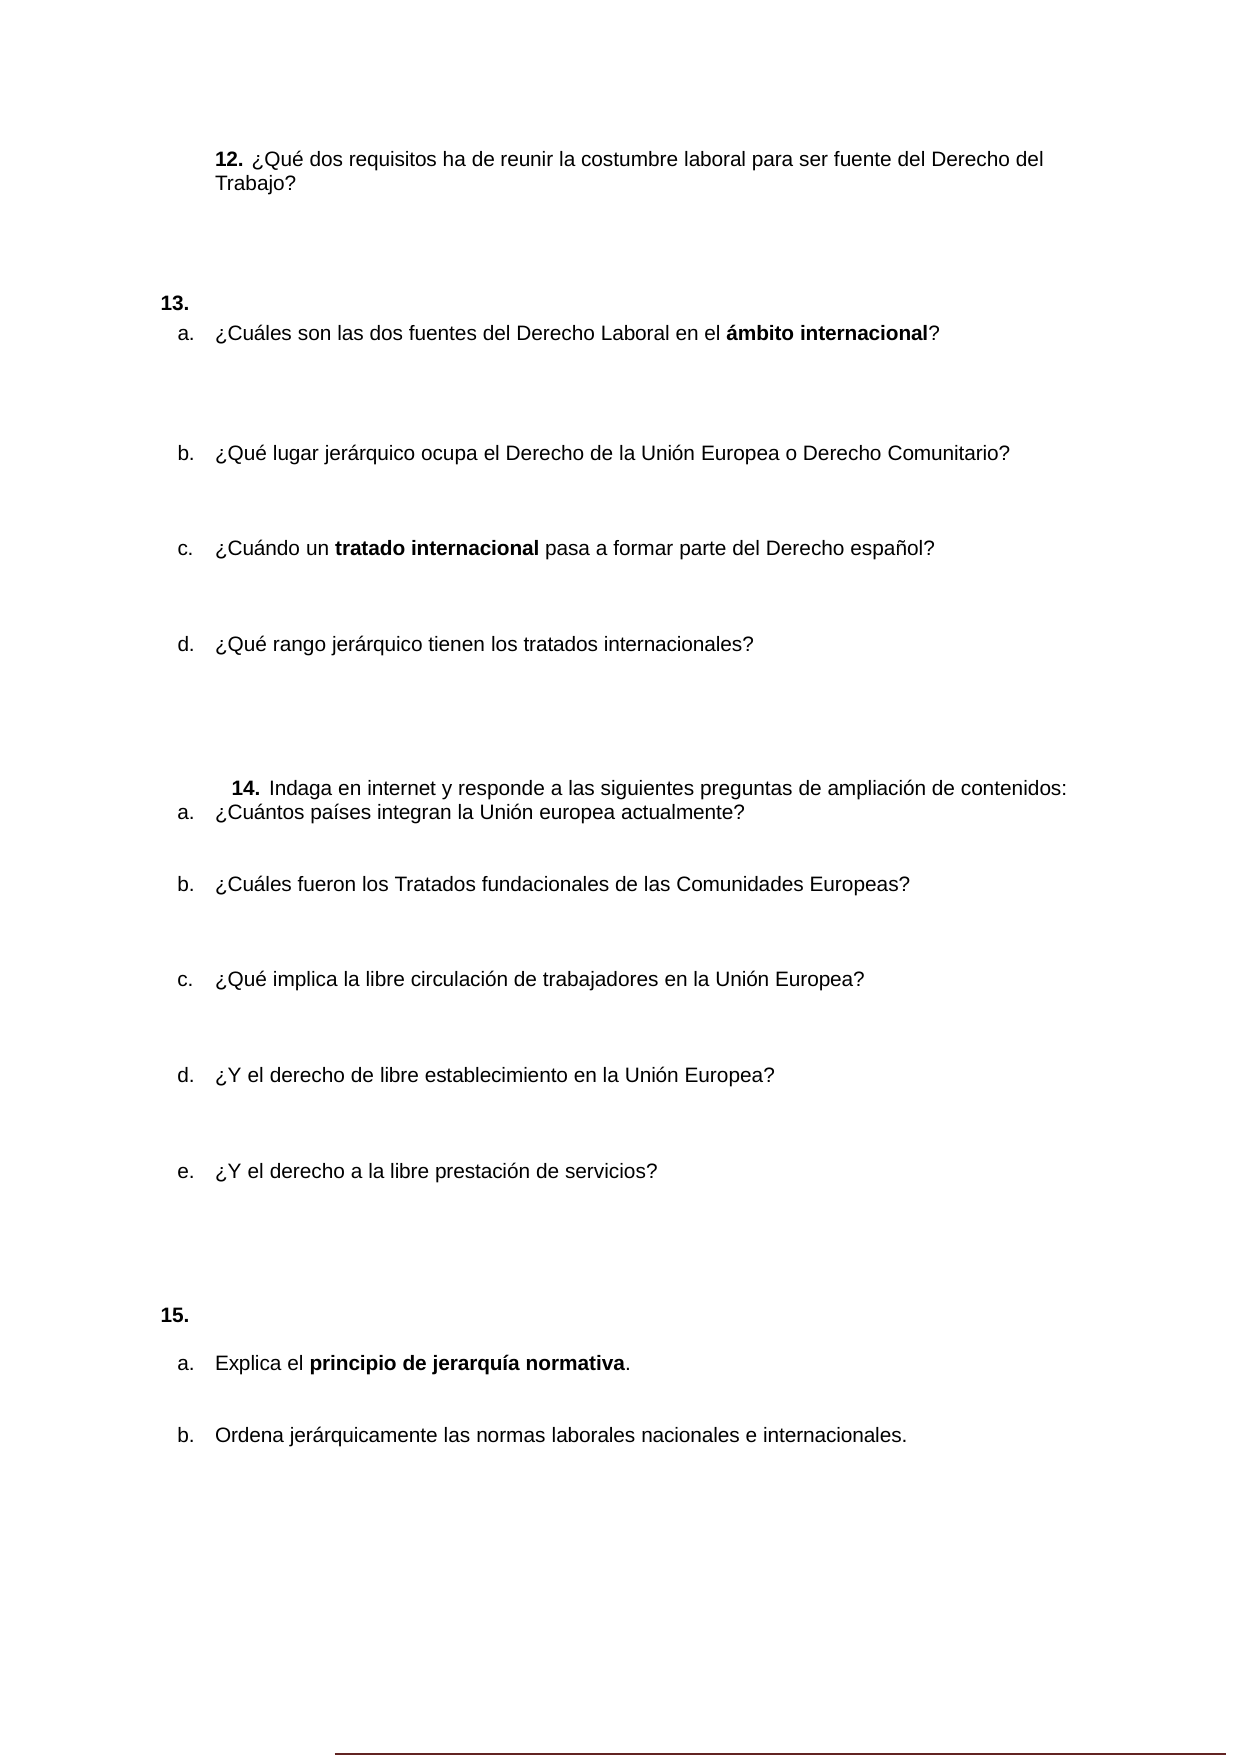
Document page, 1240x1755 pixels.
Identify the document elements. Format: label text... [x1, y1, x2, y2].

text 12. ¿Qué dos requisitos ha de reunir la costumbre laboral para ser fuente del Derecho del Trabajo? [215, 147, 1063, 195]
list Ordena jerárquicamente las normas laborales nacionales e internacionales. [177, 1422, 1081, 1446]
list ¿Qué lugar jerárquico ocupa el Derecho de la Unión Europea o Derecho Comunitario? [208, 440, 1081, 464]
list ¿Cuáles fueron los Tratados fundacionales de las Comunidades Europeas? [177, 871, 1081, 895]
list ¿Qué implica la libre circulación de trabajadores en la Unión Europea? [177, 967, 1081, 991]
list ¿Cuáles son las dos fuentes del Derecho Laboral en el ámbito internacional? [208, 320, 1081, 344]
list Indaga en internet y responde a las siguientes preguntas de ampliación de contenidos: [231, 776, 1081, 800]
list ¿Y el derecho a la libre prestación de servicios? [177, 1159, 1081, 1183]
list ¿Cuántos países integran la Unión europea actualmente? [177, 800, 1081, 824]
list ¿Qué rango jerárquico tienen los tratados internacionales? [208, 632, 1081, 656]
list ¿Cuándo un tratado internacional pasa a formar parte del Derecho español? [208, 536, 1081, 560]
list Explica el principio de jerarquía normativa. [177, 1350, 1081, 1374]
subtitle 13. [160, 291, 206, 314]
subtitle 15. [160, 1303, 1081, 1327]
list ¿Y el derecho de libre establecimiento en la Unión Europea? [177, 1063, 1081, 1087]
